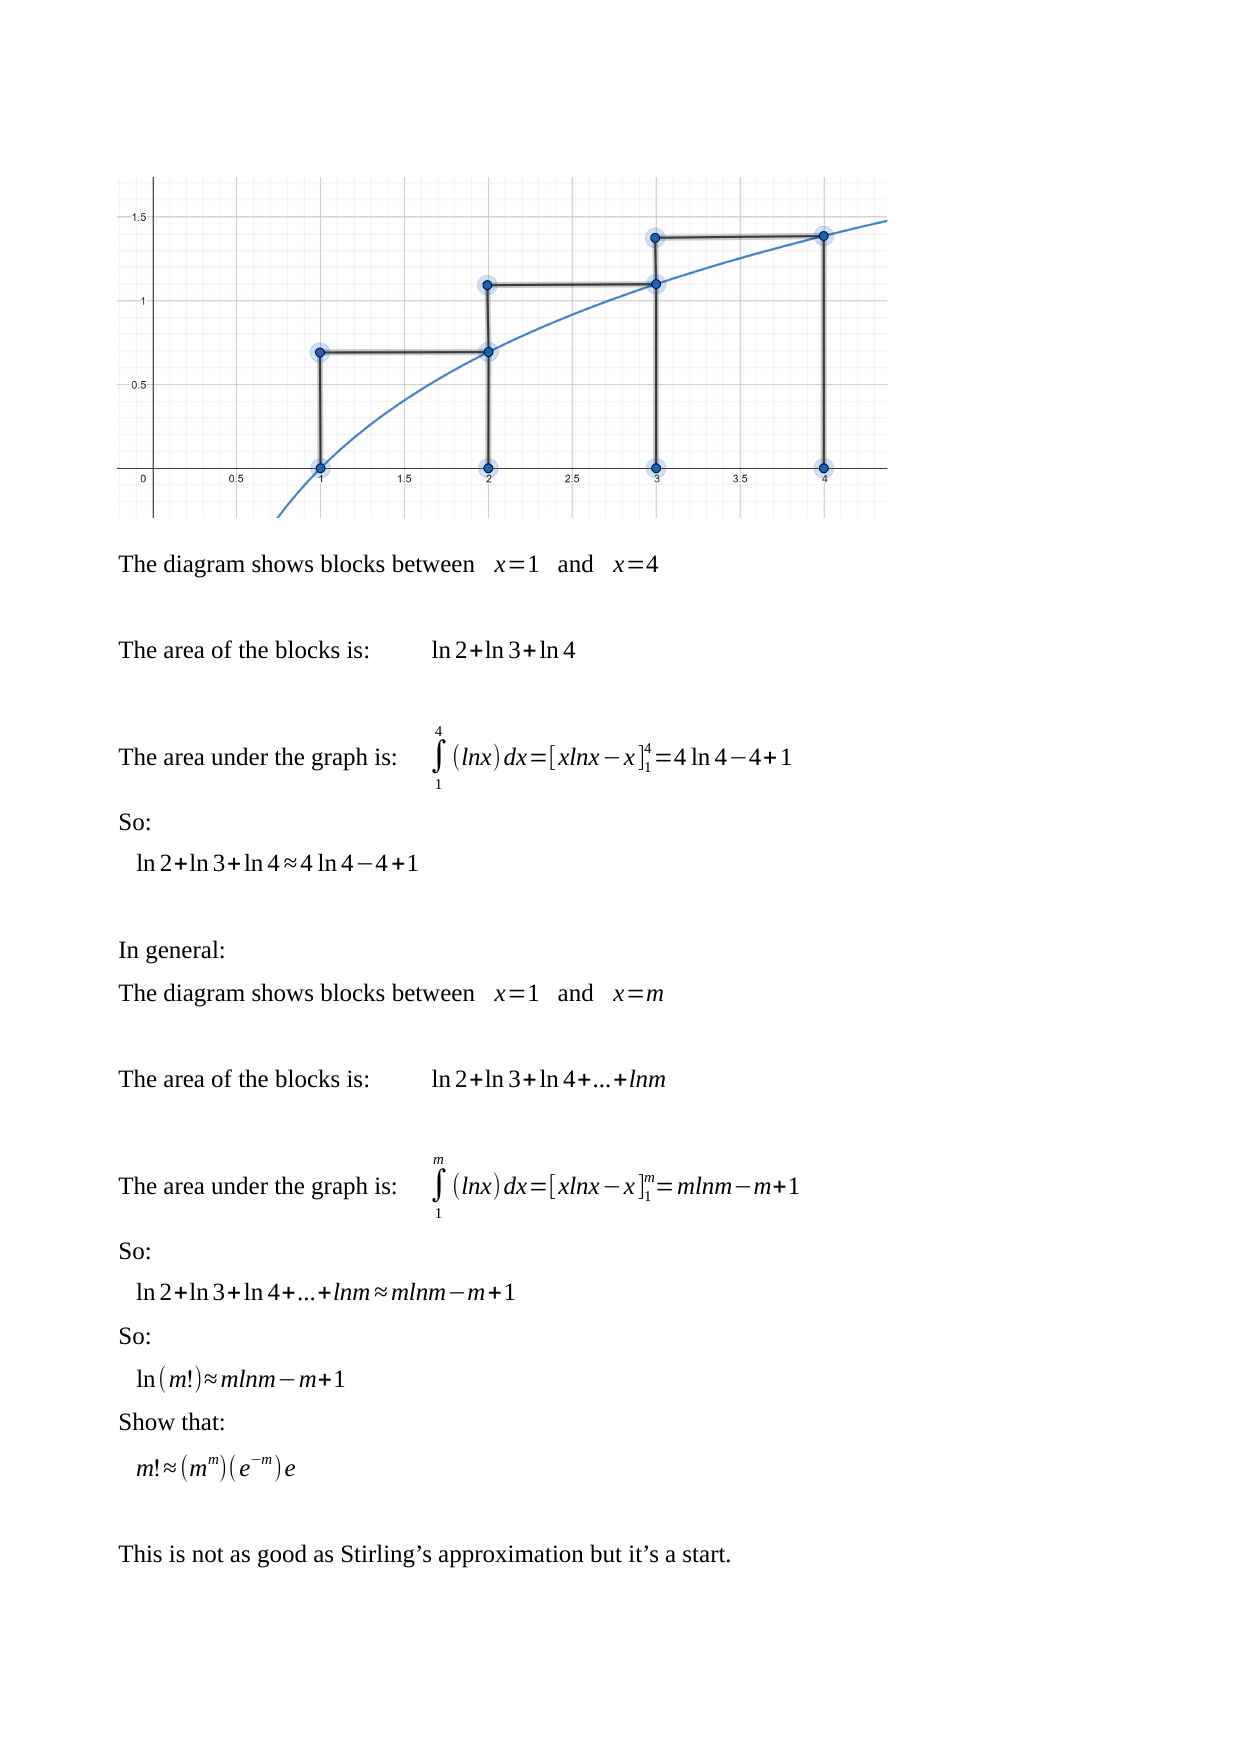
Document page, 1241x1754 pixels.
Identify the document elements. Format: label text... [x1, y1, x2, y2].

text The diagram shows blocks betweenand [118, 549, 1122, 578]
text The area of the blocks is: [118, 636, 1122, 664]
text The area under the graph is: [118, 1151, 1122, 1222]
text In general: [118, 935, 1122, 964]
text This is not as good as Stirling’s approximation but it’s a start. [118, 1539, 1122, 1568]
text The area of the blocks is: [118, 1064, 1122, 1093]
text So: [118, 1321, 1122, 1350]
text The diagram shows blocks betweenand [118, 978, 1122, 1007]
text Show that: [118, 1407, 1122, 1436]
text So: [118, 807, 1122, 836]
text So: [118, 1236, 1122, 1265]
picture [116, 177, 888, 518]
text The area under the graph is: [118, 722, 1122, 793]
